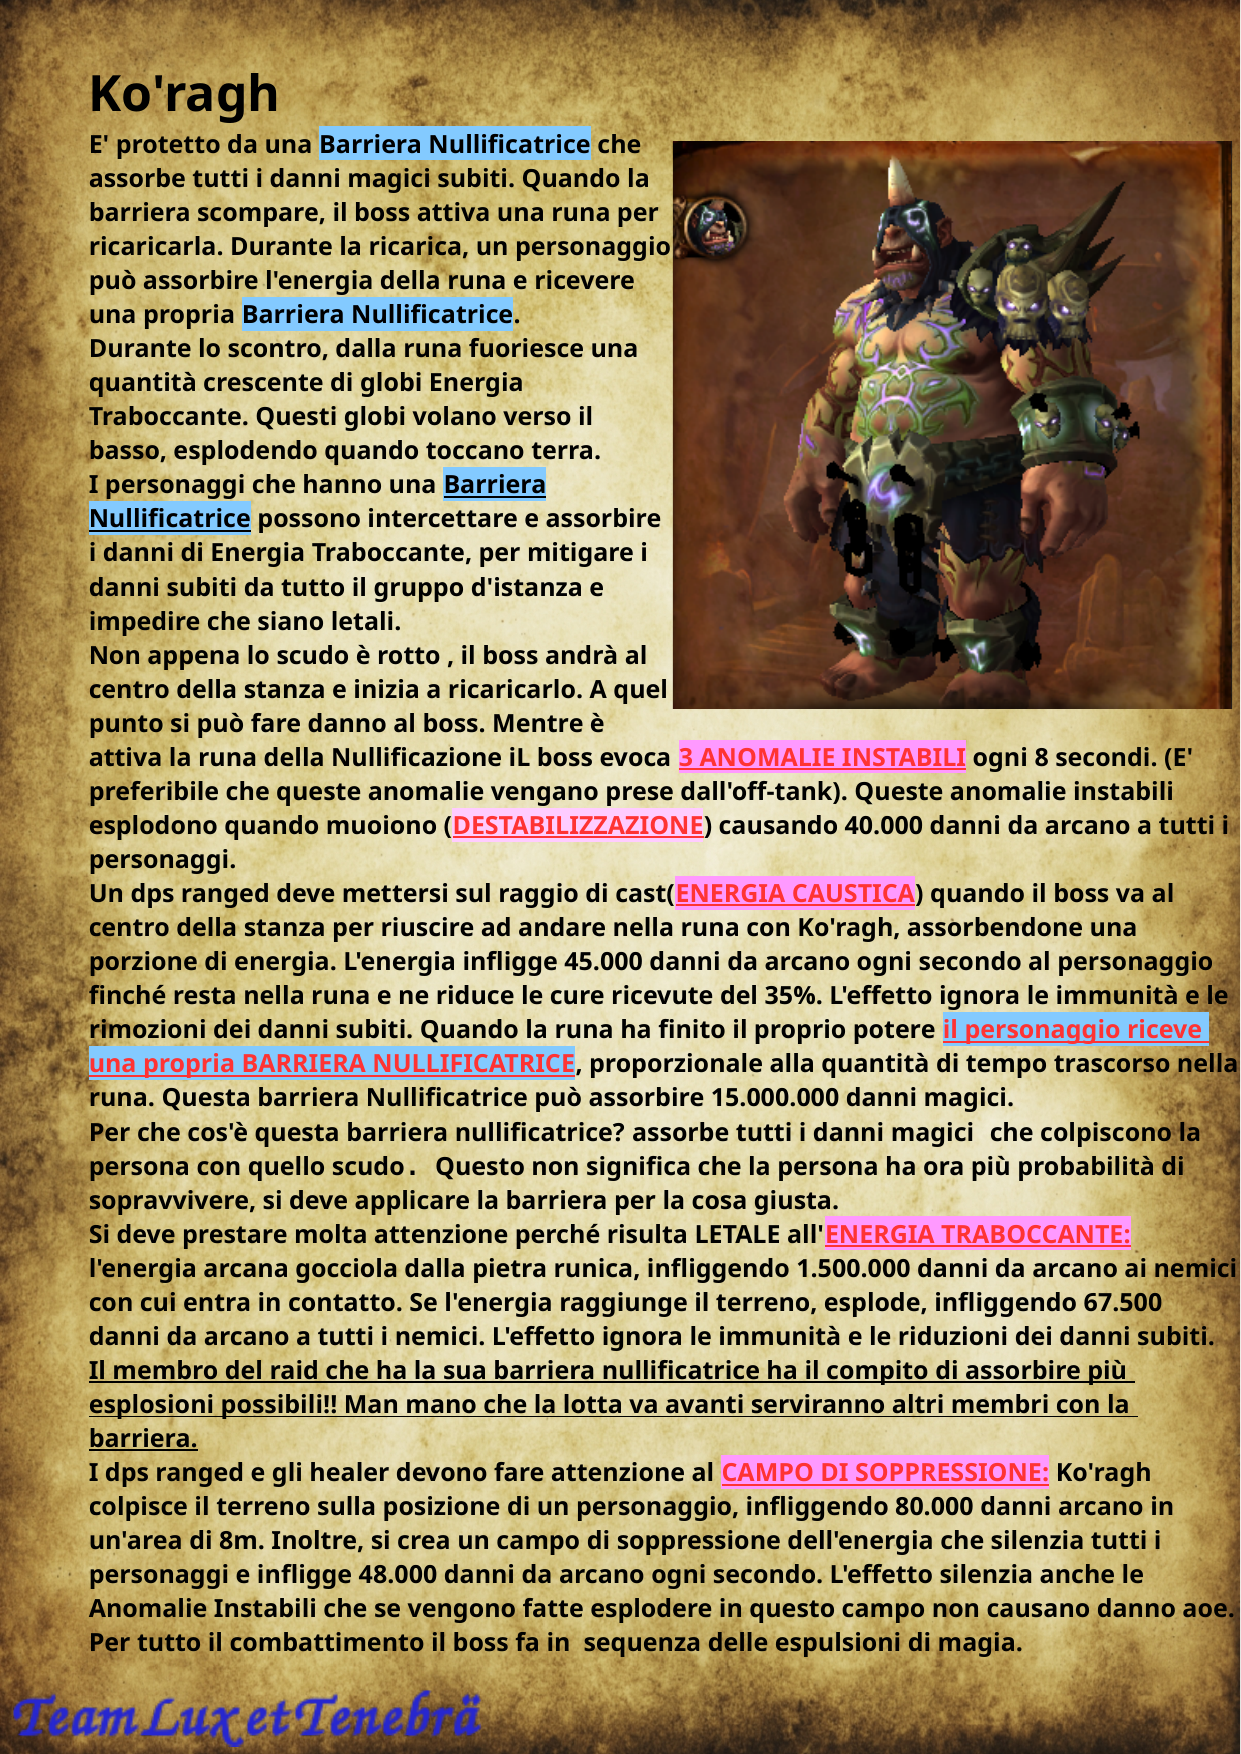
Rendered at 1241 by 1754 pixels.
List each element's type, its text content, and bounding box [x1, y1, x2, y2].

text Per tutto il combattimento il boss fa in sequenza delle espulsioni di magia. [88, 1625, 1240, 1659]
text Durante lo scontro, dalla runa fuoriesce una quantità crescente di globi Energia Traboccante. Questi globi volano verso il basso, esplodendo quando toccano terra. [88, 331, 672, 467]
picture [0, 0, 1241, 1754]
text I personaggi che hanno una Barriera Nullificatrice possono intercettare e assorbire i danni di Energia Traboccante, per mitigare i danni subiti da tutto il gruppo d'istanza e impedire che siano letali. [88, 467, 672, 637]
text Per che cos'è questa barriera nullificatrice? assorbe tutti i danni magici che colpiscono la persona con quello scudo. Questo non significa che la persona ha ora più probabilità di sopravvivere, si deve applicare la barriera per la cosa giusta. [88, 1114, 1240, 1216]
text I dps ranged e gli healer devono fare attenzione al CAMPO DI SOPPRESSIONE: Ko'ragh colpisce il terreno sulla posizione di un personaggio, infliggendo 80.000 danni arcano in un'area di 8m. Inoltre, si crea un campo di soppressione dell'energia che silenzia tutti i personaggi e infligge 48.000 danni da arcano ogni secondo. L'effetto silenzia anche le Anomalie Instabili che se vengono fatte esplodere in questo campo non causano danno aoe. [88, 1455, 1240, 1625]
text Ko'ragh [88, 58, 1240, 126]
text E' protetto da una Barriera Nullificatrice che assorbe tutti i danni magici subiti. Quando la barriera scompare, il boss attiva una runa per ricaricarla. Durante la ricarica, un personaggio può assorbire l'energia della runa e ricevere una propria Barriera Nullificatrice. [88, 126, 1240, 331]
text Non appena lo scudo è rotto , il boss andrà al centro della stanza e inizia a ricaricarlo. A quel punto si può fare danno al boss. Mentre è attiva la runa della Nullificazione iL boss evoca 3 ANOMALIE INSTABILI ogni 8 secondi. (E' preferibile che queste anomalie vengano prese dall'off-tank). Queste anomalie instabili esplodono quando muoiono (DESTABILIZZAZIONE) causando 40.000 danni da arcano a tutti i personaggi. [88, 637, 1240, 876]
text Si deve prestare molta attenzione perché risulta LETALE all'ENERGIA TRABOCCANTE: l'energia arcana gocciola dalla pietra runica, infliggendo 1.500.000 danni da arcano ai nemici con cui entra in contatto. Se l'energia raggiunge il terreno, esplode, infliggendo 67.500 danni da arcano a tutti i nemici. L'effetto ignora le immunità e le riduzioni dei danni subiti. [88, 1216, 1240, 1353]
text Il membro del raid che ha la sua barriera nullificatrice ha il compito di assorbire più esplosioni possibili!! Man mano che la lotta va avanti serviranno altri membri con la barriera. [88, 1353, 1240, 1455]
text Un dps ranged deve mettersi sul raggio di cast(ENERGIA CAUSTICA) quando il boss va al centro della stanza per riuscire ad andare nella runa con Ko'ragh, assorbendone una porzione di energia. L'energia infligge 45.000 danni da arcano ogni secondo al personaggio finché resta nella runa e ne riduce le cure ricevute del 35%. L'effetto ignora le immunità e le rimozioni dei danni subiti. Quando la runa ha finito il proprio potere il personaggio riceve una propria BARRIERA NULLIFICATRICE, proporzionale alla quantità di tempo trascorso nella runa. Questa barriera Nullificatrice può assorbire 15.000.000 danni magici. [88, 876, 1240, 1114]
